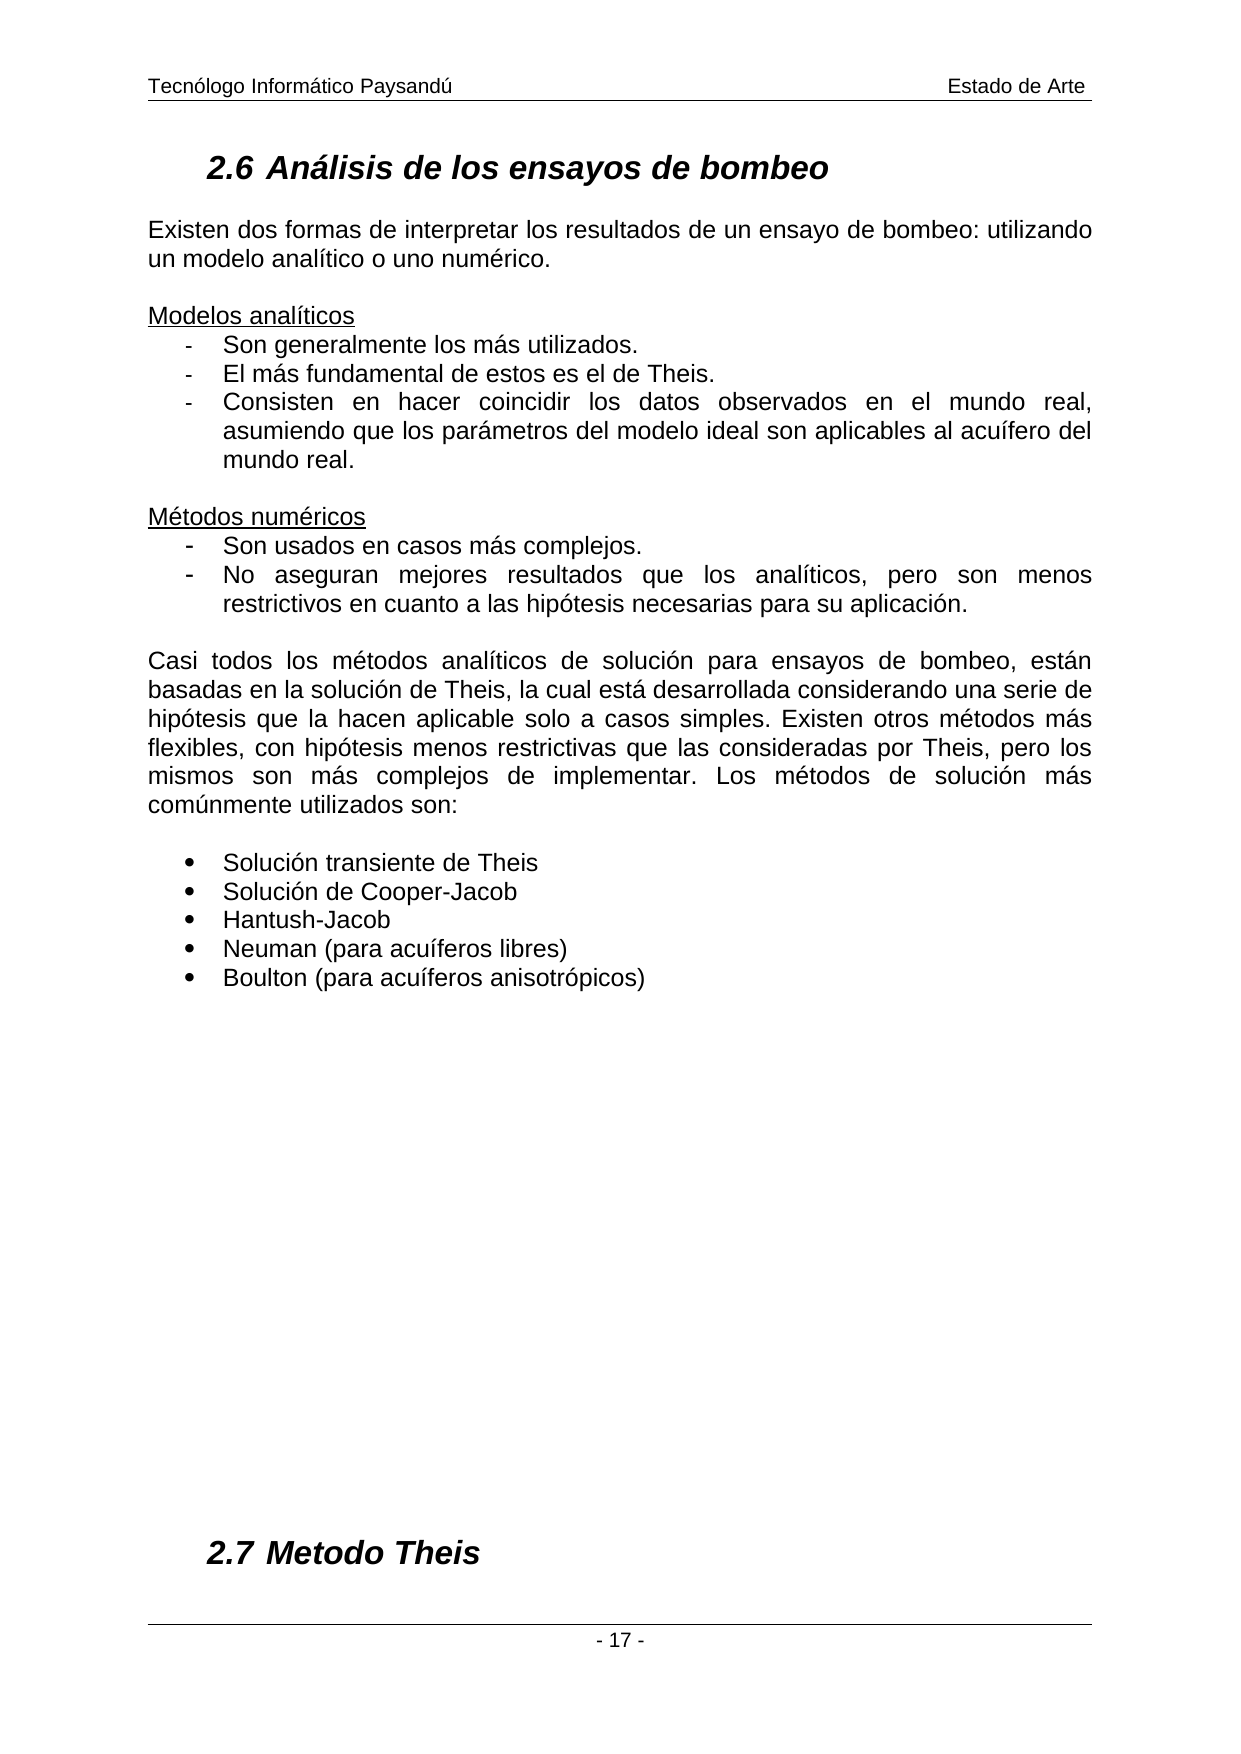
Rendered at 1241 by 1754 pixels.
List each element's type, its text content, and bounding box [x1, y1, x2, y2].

text Existen dos formas de interpretar los resultados de un ensayo de bombeo: utilizando un modelo analítico o uno numérico. [148, 215, 1092, 272]
list Solución transiente de Theis [185, 848, 1092, 876]
list El más fundamental de estos es el de Theis. [185, 359, 1092, 387]
list Hantush-Jacob [185, 905, 1092, 934]
list Son generalmente los más utilizados. [185, 330, 1092, 359]
subtitle Análisis de los ensayos de bombeo [207, 148, 1092, 186]
list Neuman (para acuíferos libres) [185, 934, 1092, 963]
subtitle Metodo Theis [207, 1533, 1092, 1572]
text Métodos numéricos [148, 502, 1092, 531]
list Consisten en hacer coincidir los datos observados en el mundo real, asumiendo que los parámetros del modelo ideal son aplicables al acuífero del mundo real. [185, 387, 1092, 474]
list Solución de Cooper-Jacob [185, 876, 1092, 905]
list Boulton (para acuíferos anisotrópicos) [185, 963, 1092, 992]
text Casi todos los métodos analíticos de solución para ensayos de bombeo, están basadas en la solución de Theis, la cual está desarrollada considerando una serie de hipótesis que la hacen aplicable solo a casos simples. Existen otros métodos más flexibles, con hipótesis menos restrictivas que las consideradas por Theis, pero los mismos son más complejos de implementar. Los métodos de solución más comúnmente utilizados son: [148, 646, 1092, 819]
text Modelos analíticos [148, 301, 1092, 330]
list Son usados en casos más complejos. [185, 531, 1092, 560]
list No aseguran mejores resultados que los analíticos, pero son menos restrictivos en cuanto a las hipótesis necesarias para su aplicación. [185, 560, 1092, 618]
